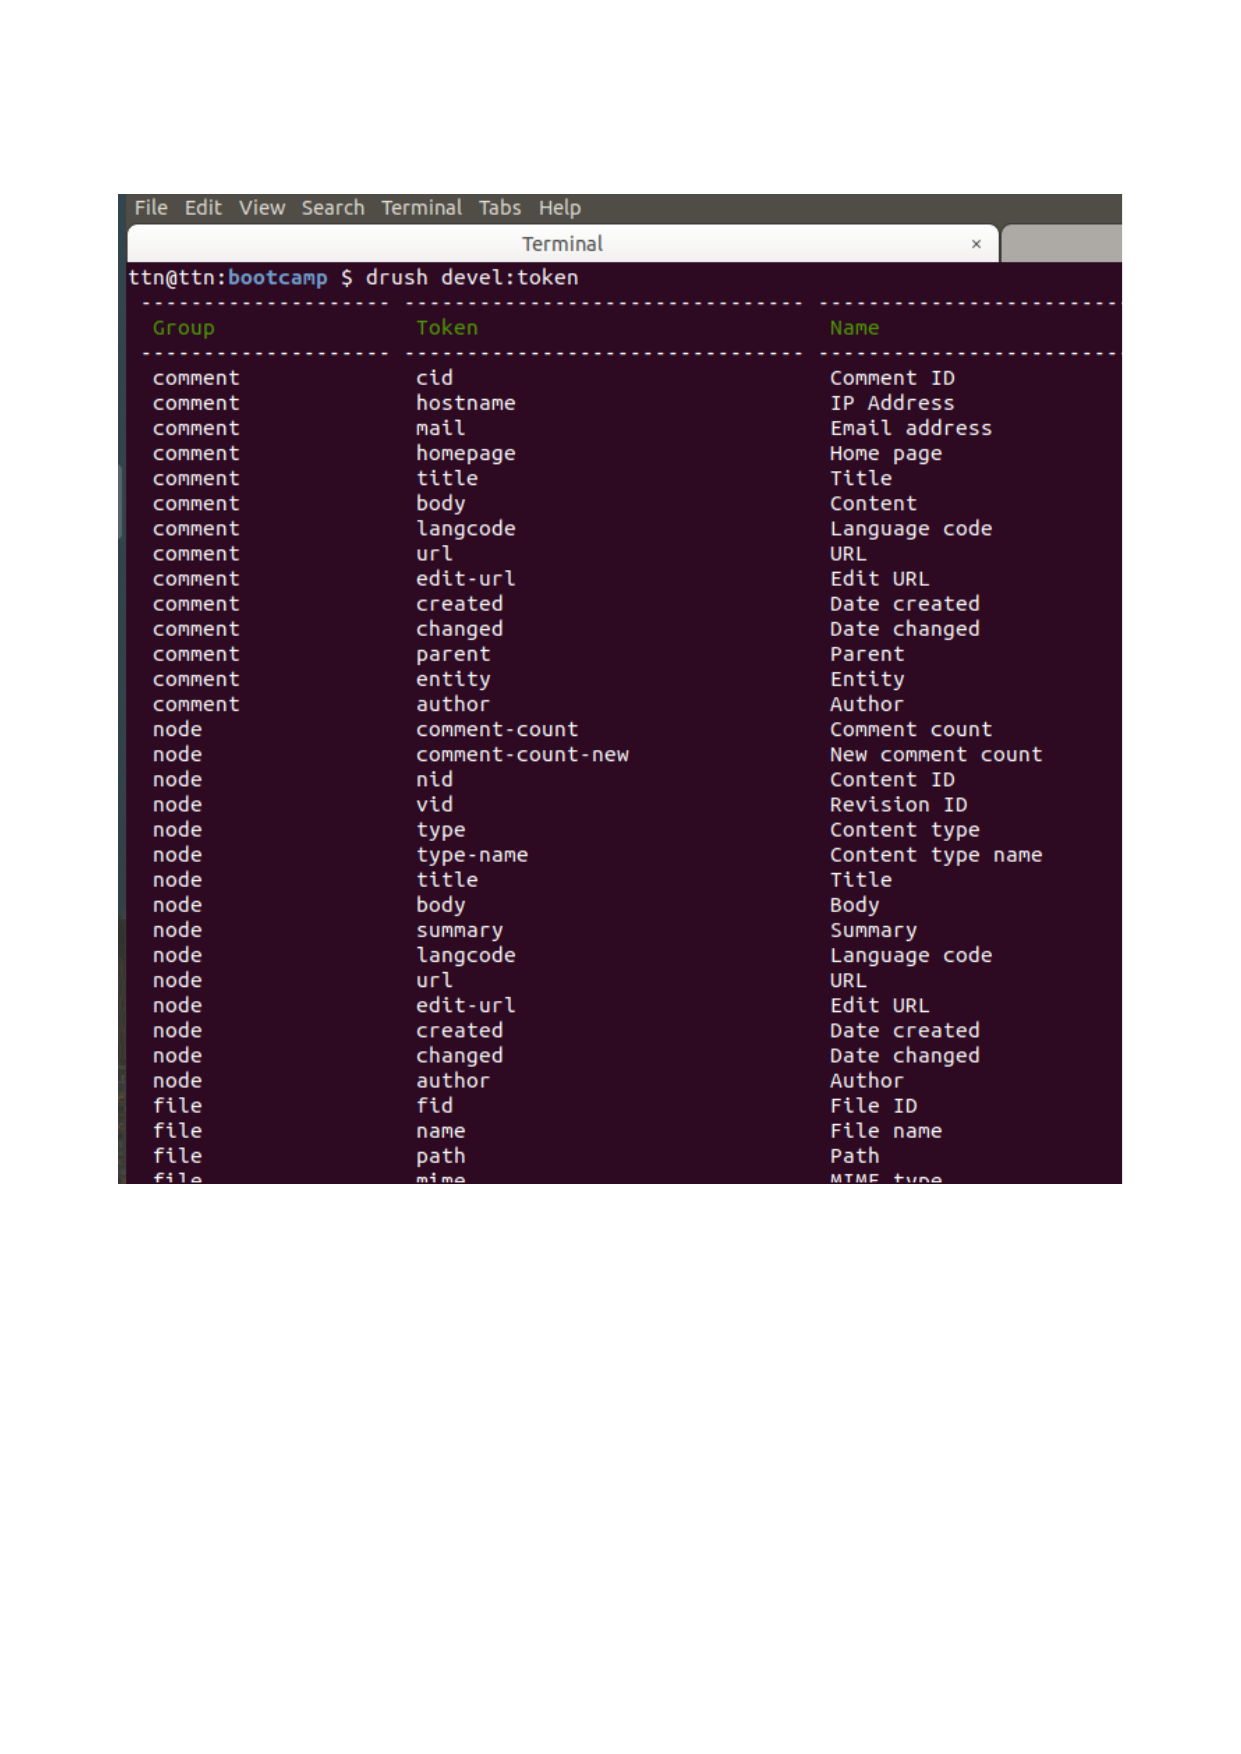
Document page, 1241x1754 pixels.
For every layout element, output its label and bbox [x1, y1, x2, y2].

picture [118, 194, 1123, 1184]
